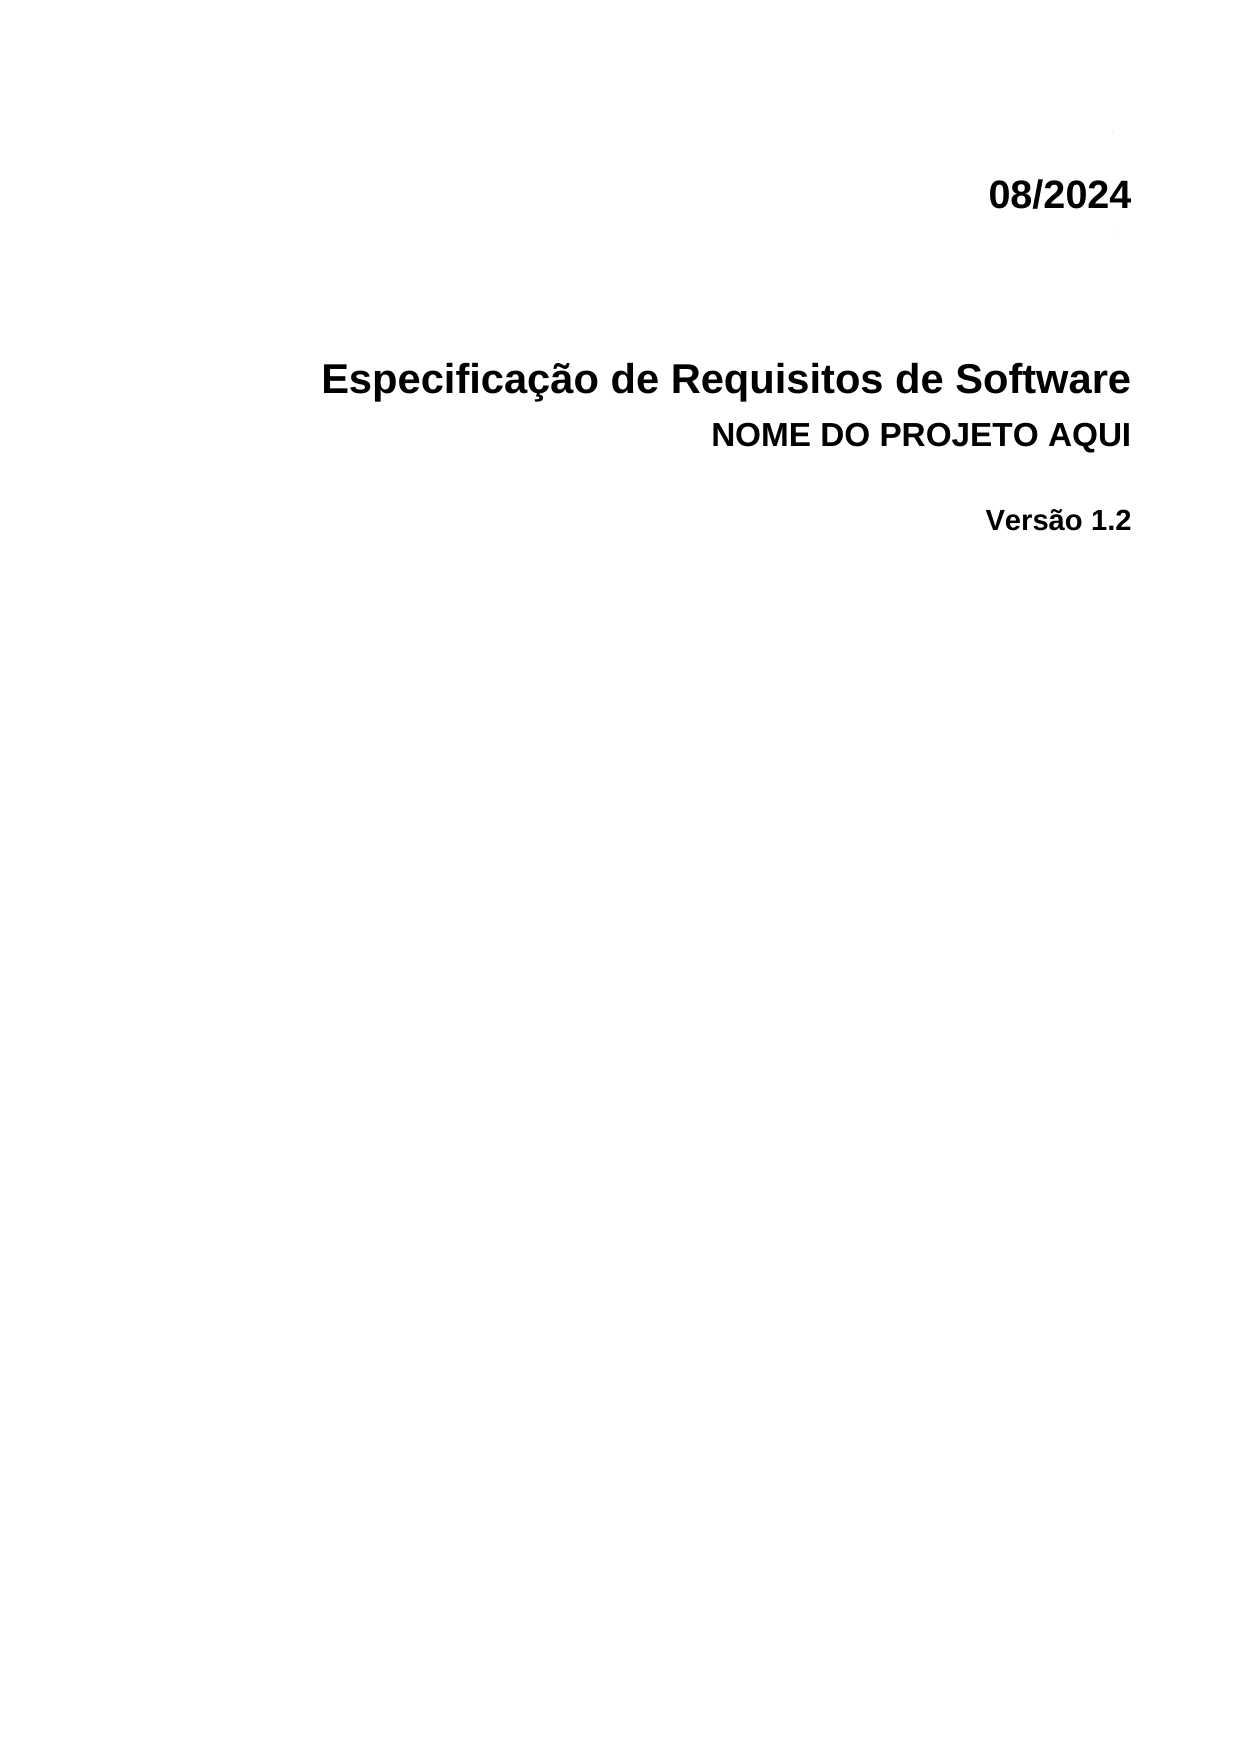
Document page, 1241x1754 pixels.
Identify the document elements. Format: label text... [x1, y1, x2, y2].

text Especificação de Requisitos de Software [118, 357, 1131, 402]
text NOME DO PROJETO AQUI [118, 415, 1131, 453]
text Versão 1.2 [118, 503, 1131, 536]
text 08/2024 [118, 172, 1131, 217]
